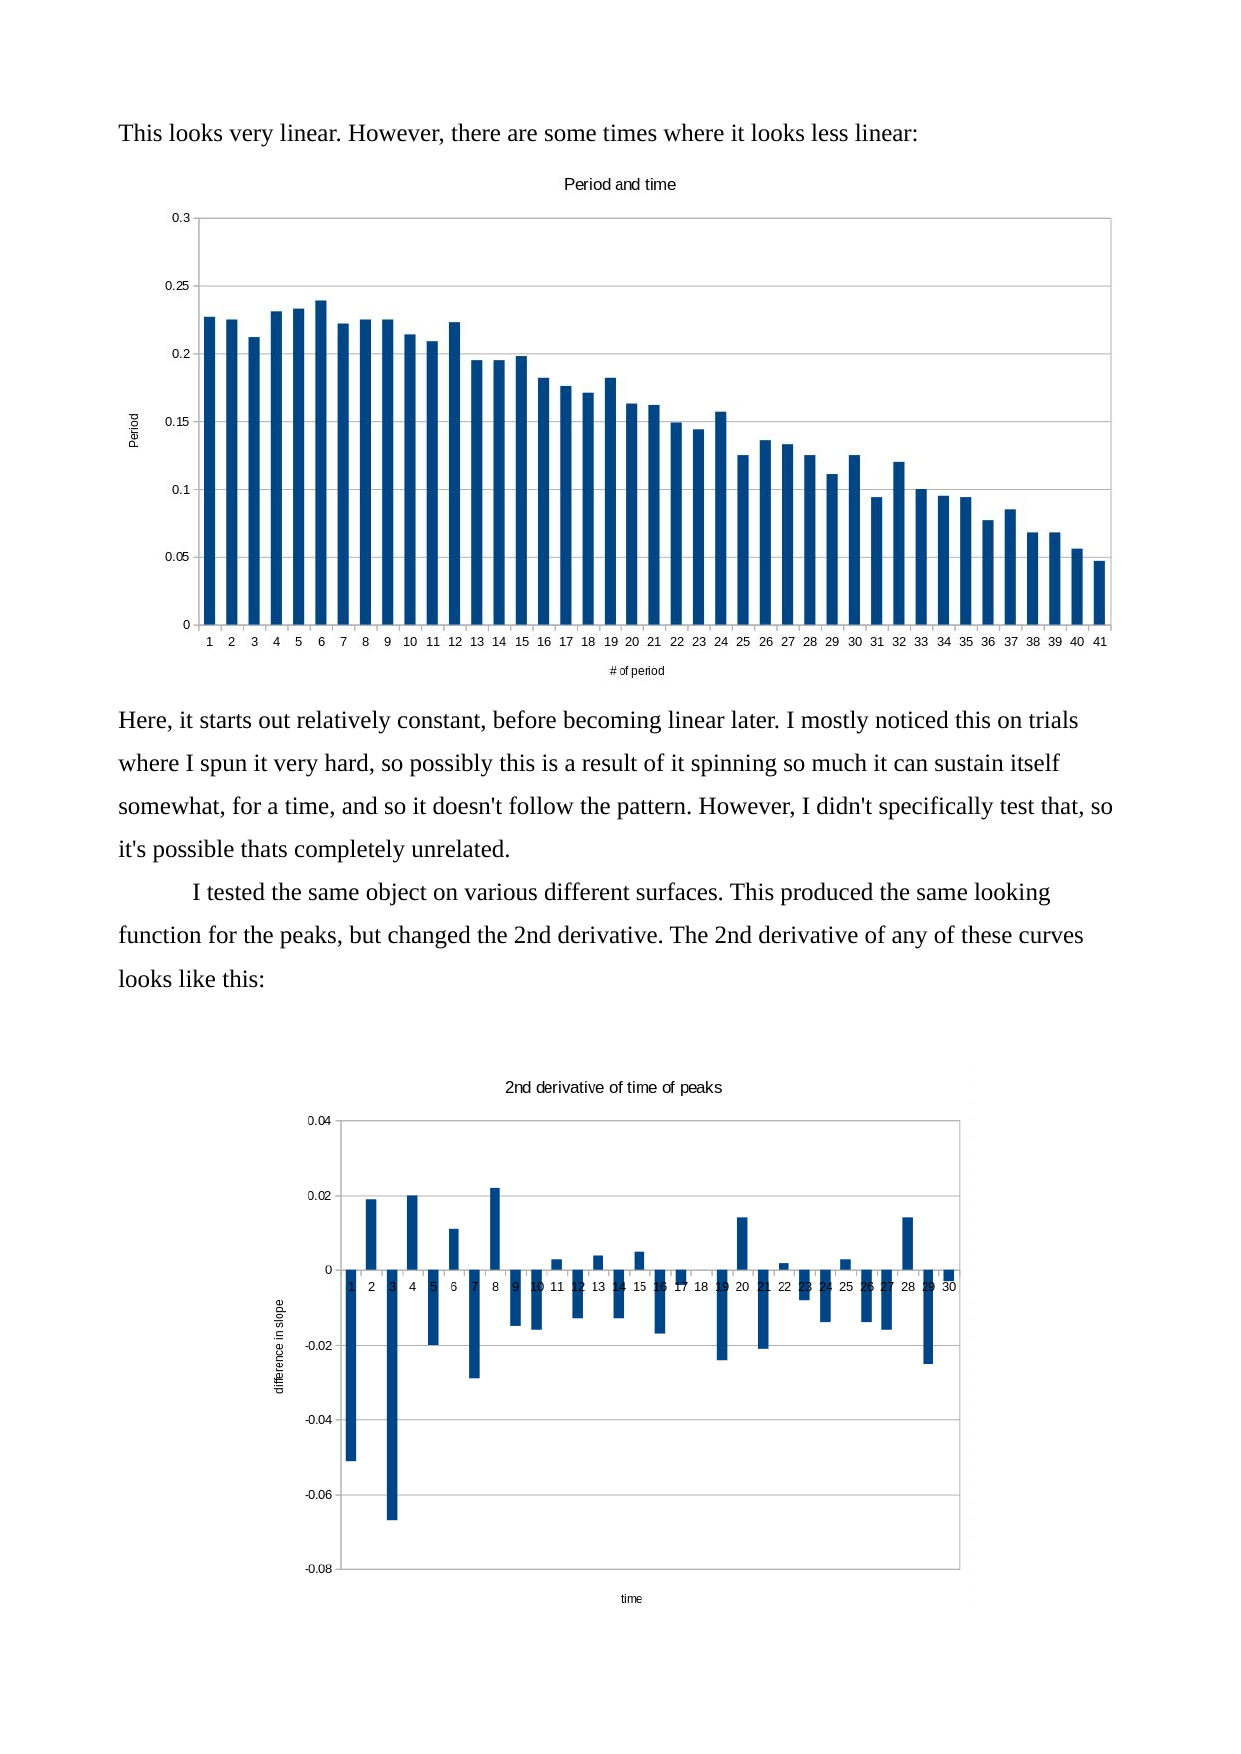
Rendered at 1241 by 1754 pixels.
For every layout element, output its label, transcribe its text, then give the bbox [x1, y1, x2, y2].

picture [261, 1066, 974, 1614]
text Here, it starts out relatively constant, before becoming linear later. I mostly noticed this on trials where I spun it very hard, so possibly this is a result of it spinning so much it can sustain itself somewhat, for a time, and so it doesn't follow the pattern. However, I didn't specifically test that, so it's possible thats completely unrelated. [118, 691, 1122, 863]
text This looks very linear. However, there are some times where it looks less linear: [118, 118, 1122, 147]
text I tested the same object on various different surfaces. This produced the same looking function for the peaks, but changed the 2nd derivative. The 2nd derivative of any of these curves looks like this: [118, 877, 1122, 992]
picture [118, 161, 1123, 691]
